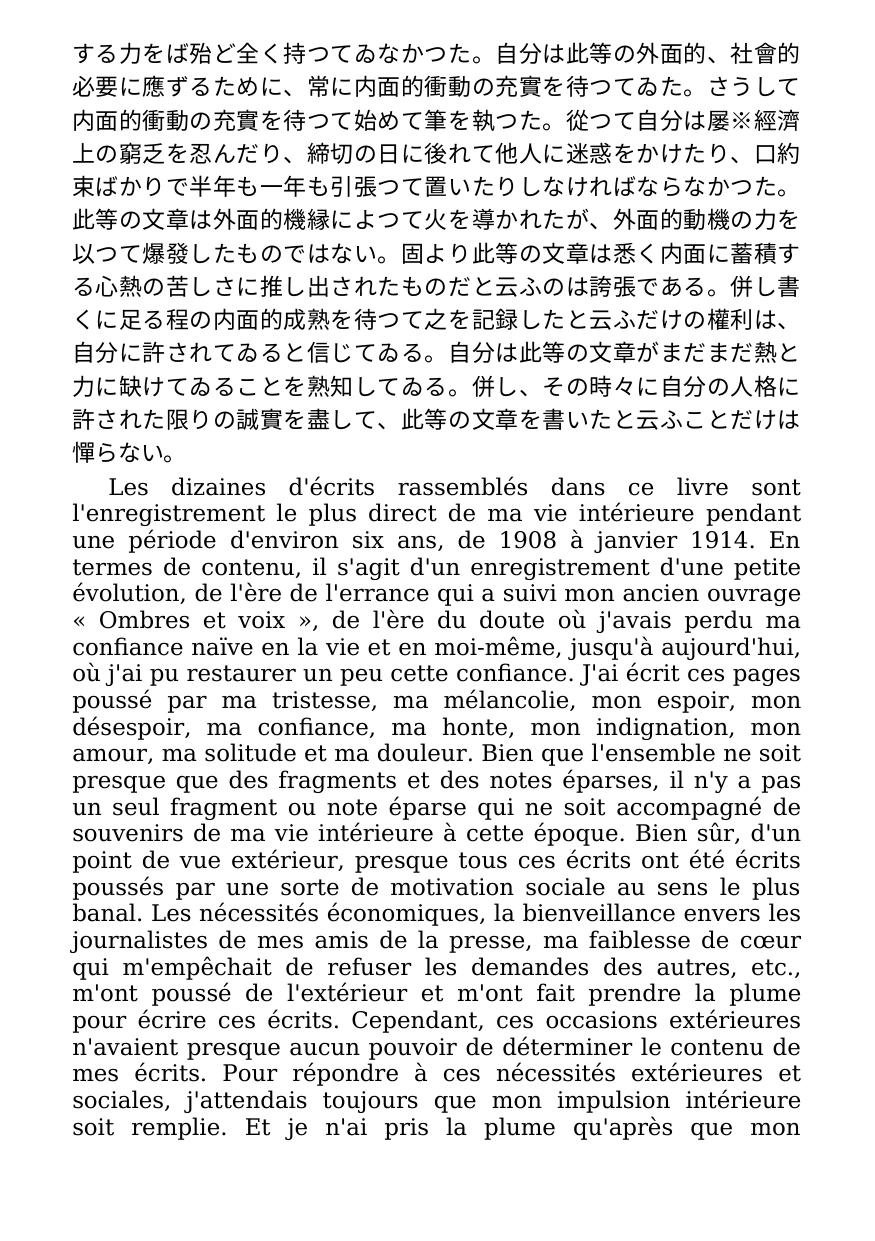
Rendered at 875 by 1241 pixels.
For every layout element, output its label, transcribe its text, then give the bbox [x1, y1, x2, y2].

text Les dizaines d'écrits rassemblés dans ce livre sont l'enregistrement le plus direct de ma vie intérieure pendant une période d'environ six ans, de 1908 à janvier 1914. En termes de contenu, il s'agit d'un enregistrement d'une petite évolution, de l'ère de l'errance qui a suivi mon ancien ouvrage « Ombres et voix », de l'ère du doute où j'avais perdu ma confiance naïve en la vie et en moi-même, jusqu'à aujourd'hui, où j'ai pu restaurer un peu cette confiance. J'ai écrit ces pages poussé par ma tristesse, ma mélancolie, mon espoir, mon désespoir, ma confiance, ma honte, mon indignation, mon amour, ma solitude et ma douleur. Bien que l'ensemble ne soit presque que des fragments et des notes éparses, il n'y a pas un seul fragment ou note éparse qui ne soit accompagné de souvenirs de ma vie intérieure à cette époque. Bien sûr, d'un point de vue extérieur, presque tous ces écrits ont été écrits poussés par une sorte de motivation sociale au sens le plus banal. Les nécessités économiques, la bienveillance envers les journalistes de mes amis de la presse, ma faiblesse de cœur qui m'empêchait de refuser les demandes des autres, etc., m'ont poussé de l'extérieur et m'ont fait prendre la plume pour écrire ces écrits. Cependant, ces occasions extérieures n'avaient presque aucun pouvoir de déterminer le contenu de mes écrits. Pour répondre à ces nécessités extérieures et sociales, j'attendais toujours que mon impulsion intérieure soit remplie. Et je n'ai pris la plume qu'après que mon [72, 474, 802, 1141]
text する力をば殆ど全く持つてゐなかつた。自分は此等の外面的、社會的必要に應ずるために、常に内面的衝動の充實を待つてゐた。さうして内面的衝動の充實を待つて始めて筆を執つた。從つて自分は屡※經濟上の窮乏を忍んだり、締切の日に後れて他人に迷惑をかけたり、口約束ばかりで半年も一年も引張つて置いたりしなければならなかつた。此等の文章は外面的機縁によつて火を導かれたが、外面的動機の力を以つて爆發したものではない。固より此等の文章は悉く内面に蓄積する心熱の苦しさに推し出されたものだと云ふのは誇張である。併し書くに足る程の内面的成熟を待つて之を記録したと云ふだけの權利は、自分に許されてゐると信じてゐる。自分は此等の文章がまだまだ熱と力に缺けてゐることを熟知してゐる。併し、その時々に自分の人格に許された限りの誠實を盡して、此等の文章を書いたと云ふことだけは憚らない。 [72, 36, 802, 468]
